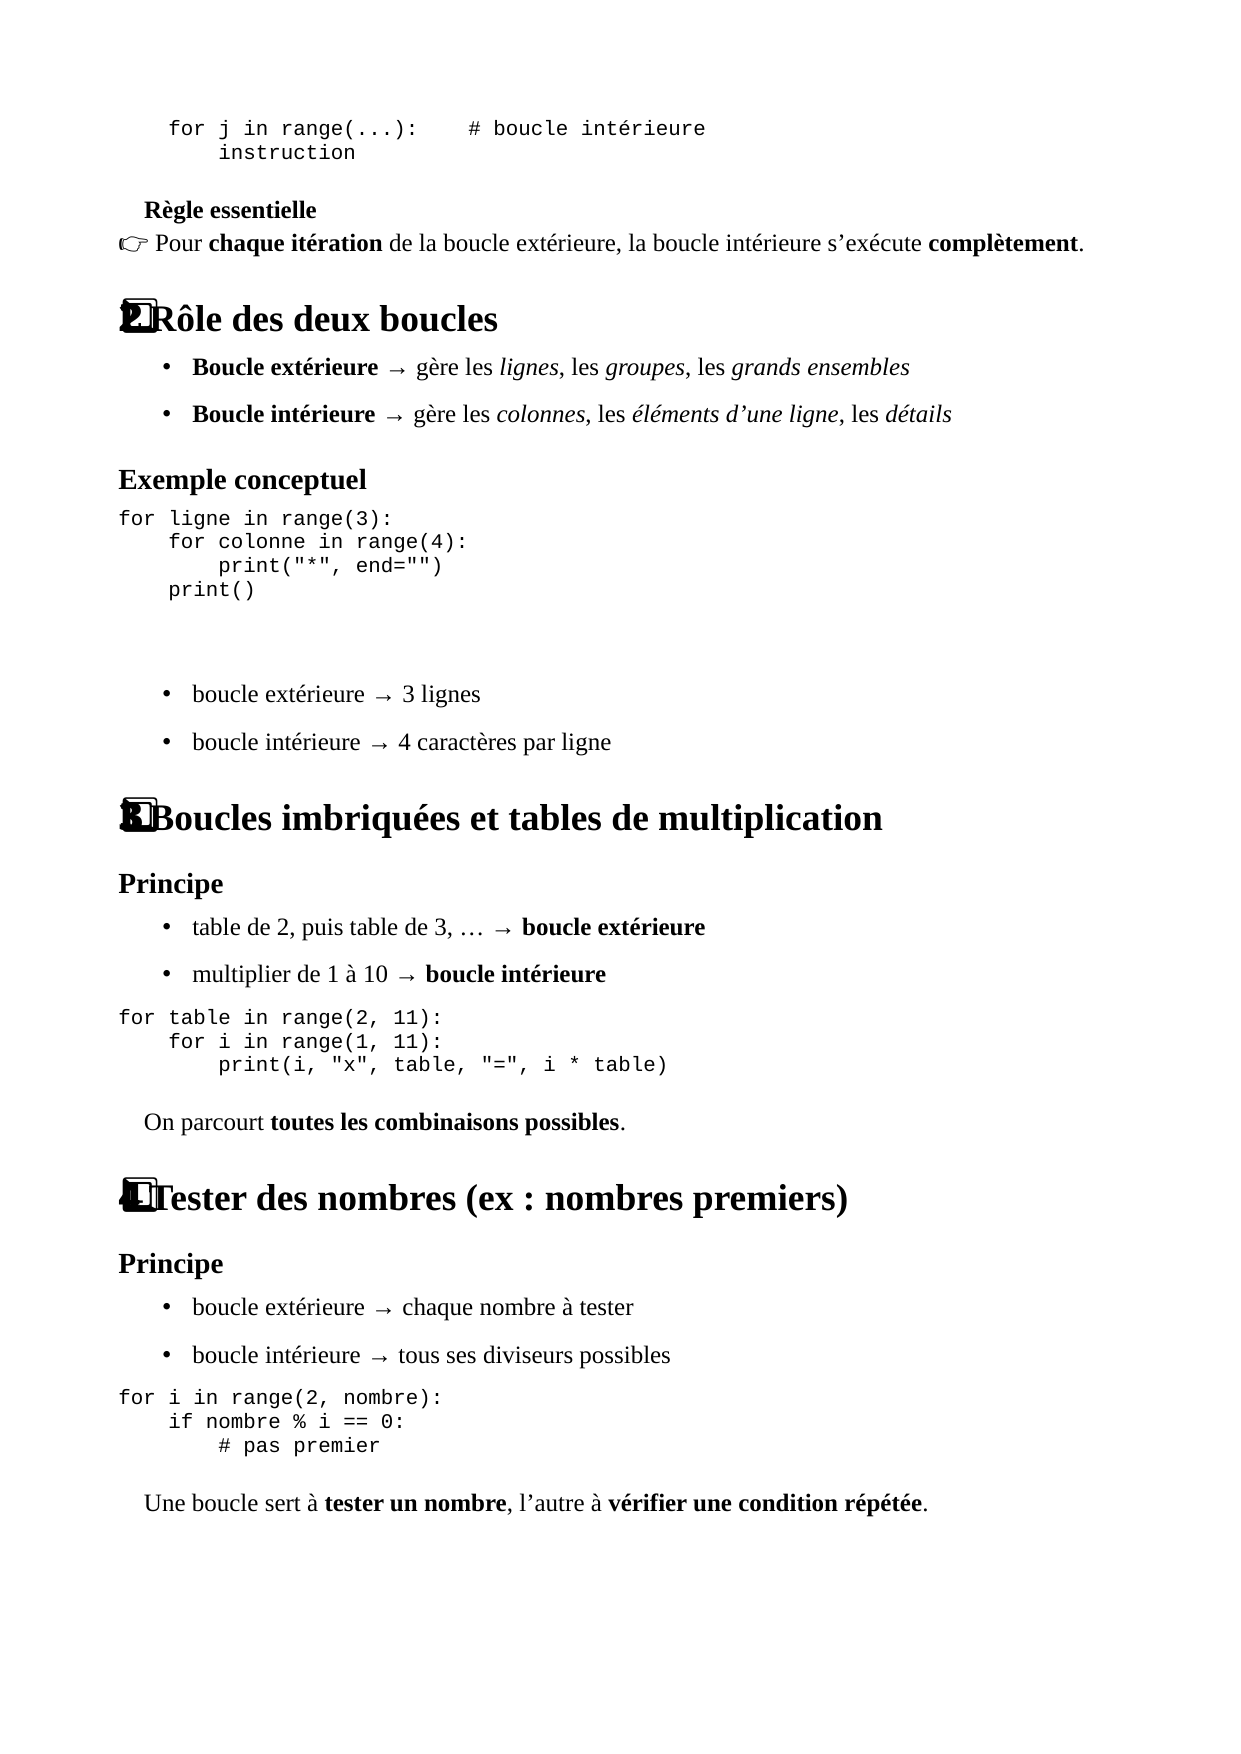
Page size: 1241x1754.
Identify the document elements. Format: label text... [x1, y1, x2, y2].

text print(i, "x", table, "=", i * table) [118, 1054, 1122, 1078]
text # pas premier [118, 1434, 1122, 1458]
list boucle extérieure → chaque nombre à tester [162, 1292, 1122, 1321]
list boucle intérieure → tous ses diviseurs possibles [162, 1340, 1122, 1368]
text for colonne in range(4): [118, 531, 1122, 555]
subtitle Exemple conceptuel [118, 462, 1122, 495]
text for j in range(...): # boucle intérieure [118, 118, 1122, 142]
text for i in range(1, 11): [118, 1031, 1122, 1054]
subtitle Principe [118, 1246, 1122, 1279]
list table de 2, puis table de 3, … → boucle extérieure [162, 912, 1122, 941]
text print() [118, 579, 1122, 602]
list boucle intérieure → 4 caractères par ligne [162, 727, 1122, 756]
text 🧠 Une boucle sert à tester un nombre, l’autre à vérifier une condition répétée. [118, 1488, 1122, 1516]
text 🧠 Règle essentielle 👉 Pour chaque itération de la boucle extérieure, la boucle intérieure s’exécute complètement. [118, 195, 1122, 257]
list boucle extérieure → 3 lignes [162, 679, 1122, 708]
subtitle 4️⃣ Tester des nombres (ex : nombres premiers) [118, 1176, 1122, 1219]
text for table in range(2, 11): [118, 1007, 1122, 1031]
text if nombre % i == 0: [118, 1411, 1122, 1434]
text 🧠 [118, 632, 1122, 661]
list multiplier de 1 à 10 → boucle intérieure [162, 959, 1122, 988]
subtitle 3️⃣ Boucles imbriquées et tables de multiplication [118, 796, 1122, 839]
text print("*", end="") [118, 555, 1122, 579]
text instruction [118, 142, 1122, 165]
subtitle Principe [118, 866, 1122, 899]
list Boucle intérieure → gère les colonnes, les éléments d’une ligne, les détails [162, 399, 1122, 428]
text for ligne in range(3): [118, 508, 1122, 531]
text 🧠 On parcourt toutes les combinaisons possibles. [118, 1107, 1122, 1136]
list Boucle extérieure → gère les lignes, les groupes, les grands ensembles [162, 352, 1122, 381]
subtitle 2️⃣ Rôle des deux boucles [118, 296, 1122, 339]
text for i in range(2, nombre): [118, 1387, 1122, 1411]
